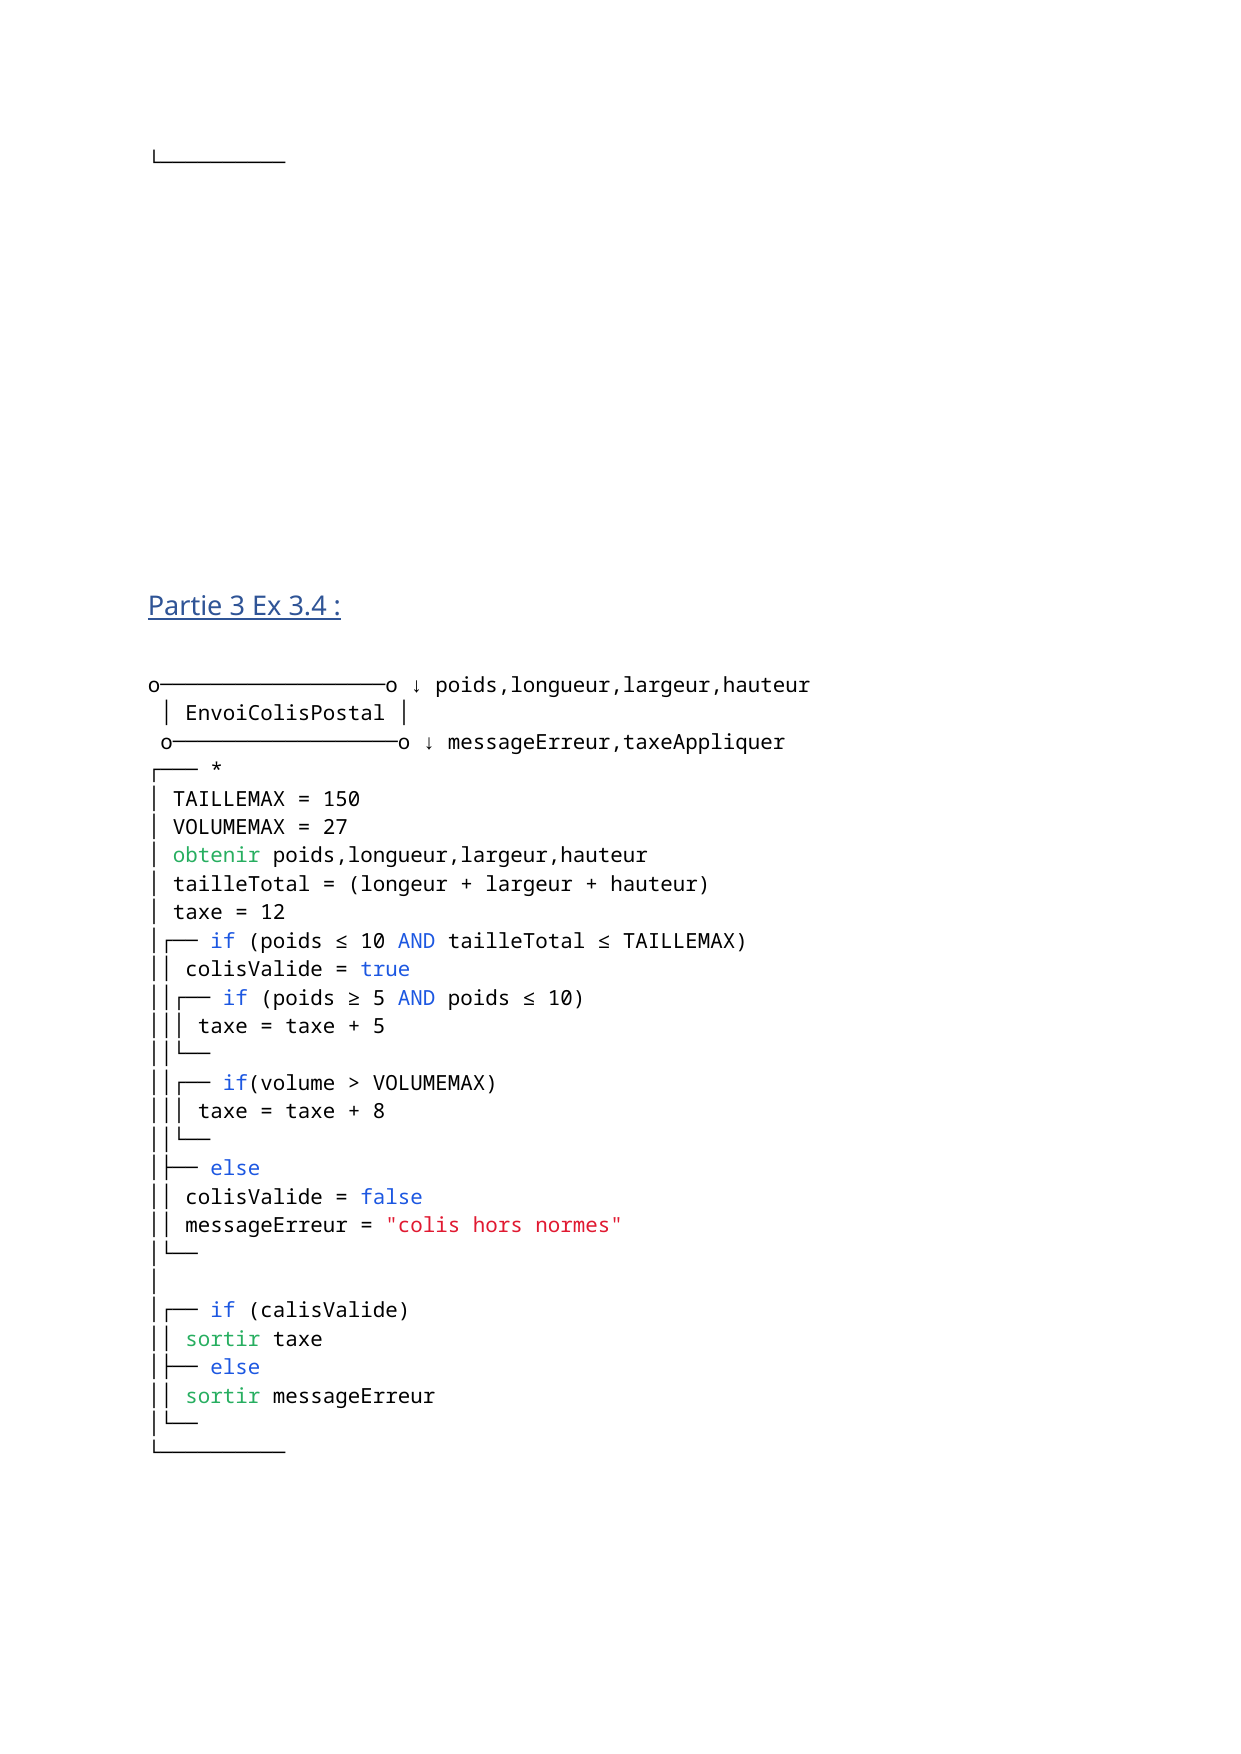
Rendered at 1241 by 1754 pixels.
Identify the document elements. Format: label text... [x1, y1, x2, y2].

text ││ colisValide = true [148, 954, 1093, 983]
text ││┌── if(volume > VOLUMEMAX) [148, 1068, 1093, 1096]
text ┌─── * [148, 755, 1093, 784]
text └────────── [148, 148, 1093, 176]
text │┌── if (calisValide) [148, 1296, 1093, 1324]
text │ EnvoiColisPostal │ [148, 698, 1093, 727]
text │ TAILLEMAX = 150 [148, 784, 1093, 812]
text │││ taxe = taxe + 8 [148, 1096, 1093, 1125]
text │ [148, 1267, 1093, 1296]
text ││ sortir messageErreur [148, 1381, 1093, 1409]
text │├── else [148, 1153, 1093, 1182]
text │ taxe = 12 [148, 897, 1093, 926]
text ││ messageErreur = "colis hors normes" [148, 1210, 1093, 1239]
text ││└── [148, 1039, 1093, 1068]
text │├── else [148, 1352, 1093, 1381]
text ││└── [148, 1125, 1093, 1153]
text │└── [148, 1409, 1093, 1438]
text │└── [148, 1239, 1093, 1267]
text │┌── if (poids ≤ 10 AND tailleTotal ≤ TAILLEMAX) [148, 926, 1093, 954]
text ││┌── if (poids ≥ 5 AND poids ≤ 10) [148, 983, 1093, 1011]
text o──────────────────o ↓ messageErreur,taxeAppliquer [148, 727, 1093, 755]
text └────────── [148, 1438, 1093, 1466]
text ││ colisValide = false [148, 1182, 1093, 1210]
text ││ sortir taxe [148, 1324, 1093, 1352]
text │ VOLUMEMAX = 27 [148, 812, 1093, 841]
text o──────────────────o ↓ poids,longueur,largeur,hauteur [148, 670, 1093, 698]
text │││ taxe = taxe + 5 [148, 1011, 1093, 1039]
subtitle Partie 3 Ex 3.4 : [148, 586, 1093, 623]
text │ obtenir poids,longueur,largeur,hauteur [148, 841, 1093, 869]
text │ tailleTotal = (longeur + largeur + hauteur) [148, 869, 1093, 897]
